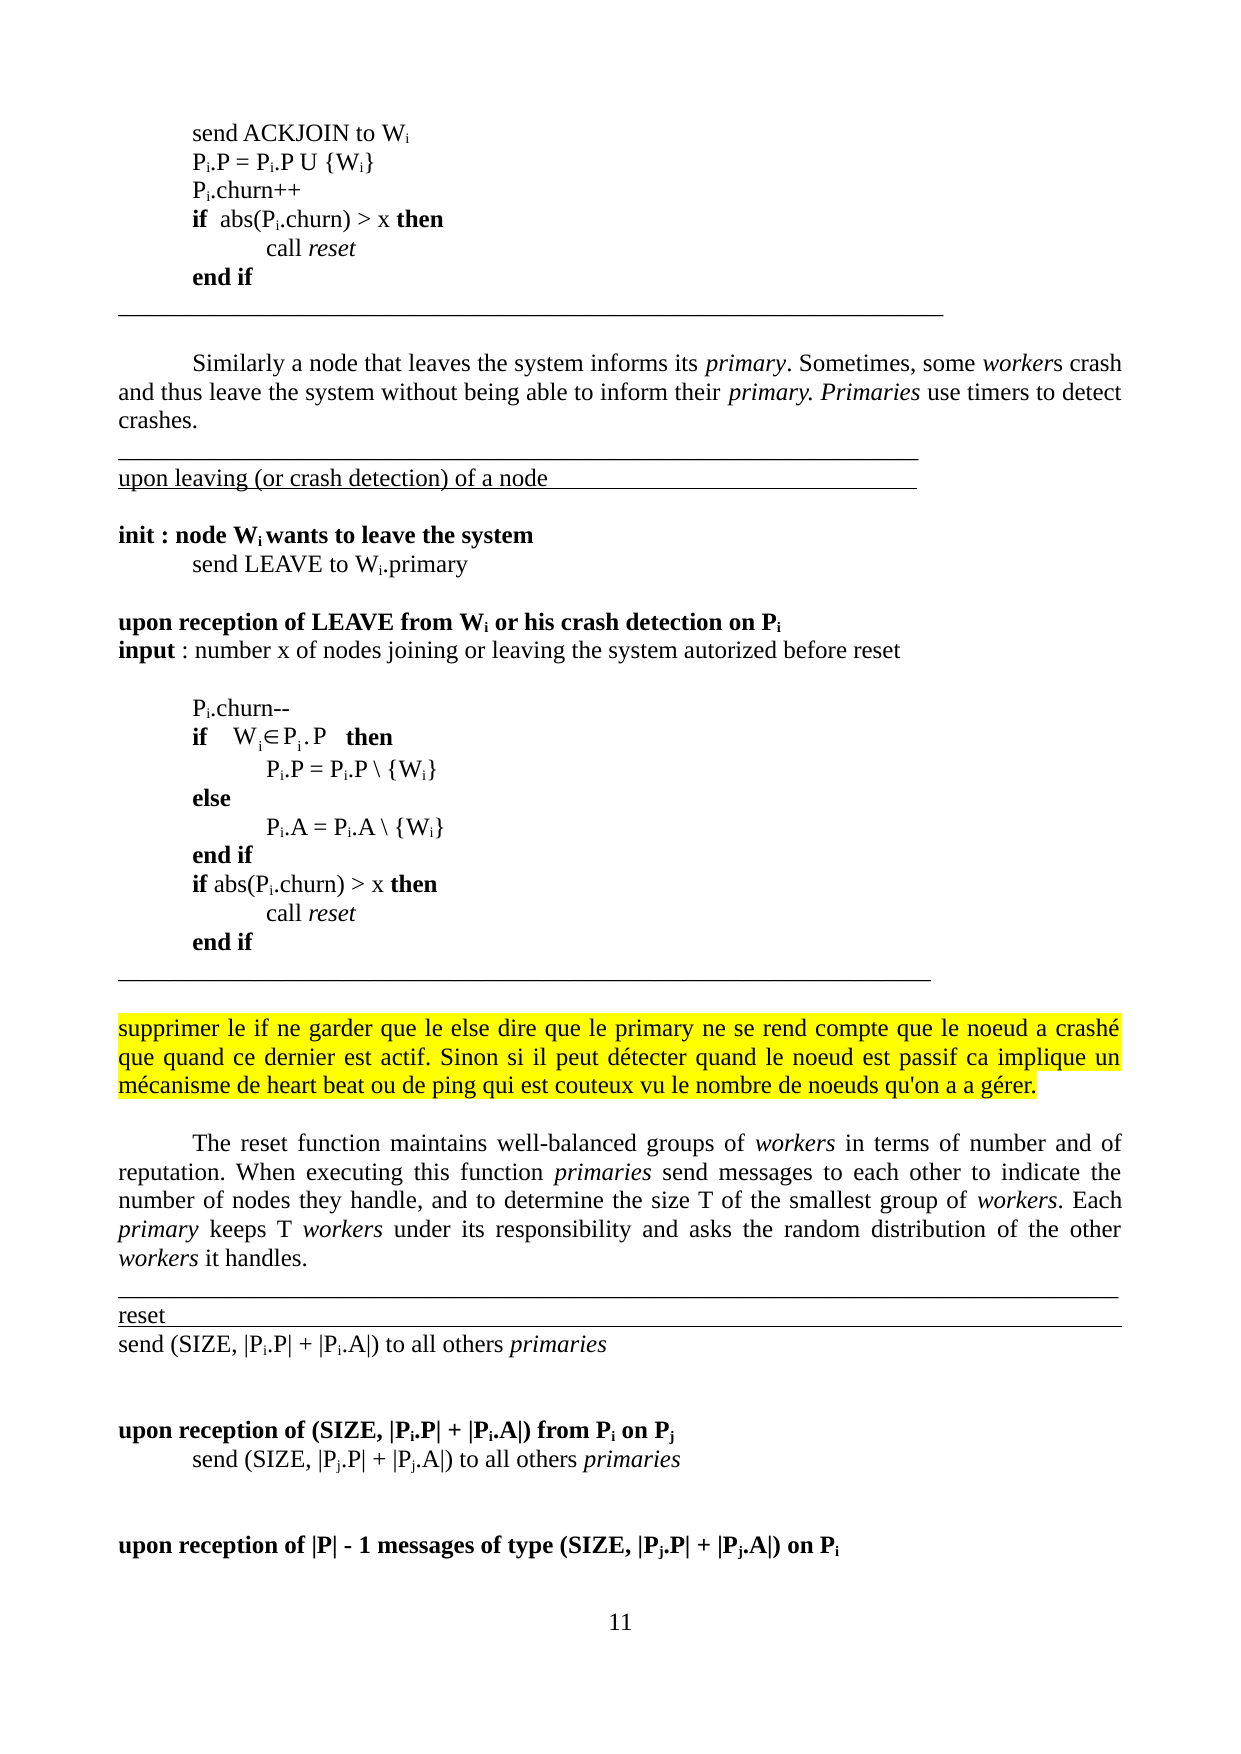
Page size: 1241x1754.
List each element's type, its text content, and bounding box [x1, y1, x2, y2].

text reset [118, 1301, 1122, 1326]
text upon leaving (or crash detection) of a node [118, 463, 1122, 492]
text Pi.P = Pi.P U {Wi} [118, 147, 1122, 176]
text send (SIZE, |Pj.P| + |Pj.A|) to all others primaries [118, 1444, 1122, 1473]
text supprimer le if ne garder que le else dire que le primary ne se rend compte que le noeud a crashé que quand ce dernier est actif. Sinon si il peut détecter quand le noeud est passif ca implique un mécanisme de heart beat ou de ping qui est couteux vu le nombre de noeuds qu'on a a gérer. [118, 1013, 1122, 1099]
text send LEAVE to Wi.primary [118, 549, 1122, 578]
text _________________________________________________________________ [118, 956, 1122, 984]
text upon reception of (SIZE, |Pi.P| + |Pi.A|) from Pi on Pj [118, 1416, 1122, 1444]
text end if [118, 927, 1122, 956]
text end if [118, 262, 1122, 291]
text else [118, 783, 1122, 812]
text input : number x of nodes joining or leaving the system autorized before reset [118, 636, 1122, 664]
text init : node Wi wants to leave the system [118, 521, 1122, 549]
text Pi.A = Pi.A \ {Wi} [118, 812, 1122, 841]
text call reset [118, 233, 1122, 262]
text if abs(Pi.churn) > x then [118, 869, 1122, 898]
text if abs(Pi.churn) > x then [118, 204, 1122, 233]
text The reset function maintains well-balanced groups of workers in terms of number and of reputation. When executing this function primaries send messages to each other to indicate the number of nodes they handle, and to determine the size T of the smallest group of workers. Each primary keeps T workers under its responsibility and asks the random distribution of the other workers it handles. [118, 1128, 1122, 1272]
text upon reception of LEAVE from Wi or his crash detection on Pi [118, 607, 1122, 636]
text __________________________________________________________________ [118, 291, 1122, 319]
text call reset [118, 898, 1122, 927]
text upon reception of |P| - 1 messages of type (SIZE, |Pj.P| + |Pj.A|) on Pi [118, 1531, 1122, 1559]
text send (SIZE, |Pi.P| + |Pi.A|) to all others primaries [118, 1329, 1122, 1358]
text Pi.P = Pi.P \ {Wi} [118, 754, 1122, 783]
text end if [118, 841, 1122, 869]
text if then [118, 722, 1122, 754]
text send ACKJOIN to Wi [118, 118, 1122, 147]
text Similarly a node that leaves the system informs its primary. Sometimes, some workers crash and thus leave the system without being able to inform their primary. Primaries use timers to detect crashes. [118, 348, 1122, 434]
text ________________________________________________________________ [118, 434, 1122, 463]
text ________________________________________________________________________________ [118, 1272, 1122, 1301]
text Pi.churn++ [118, 176, 1122, 204]
text Pi.churn-- [118, 693, 1122, 722]
